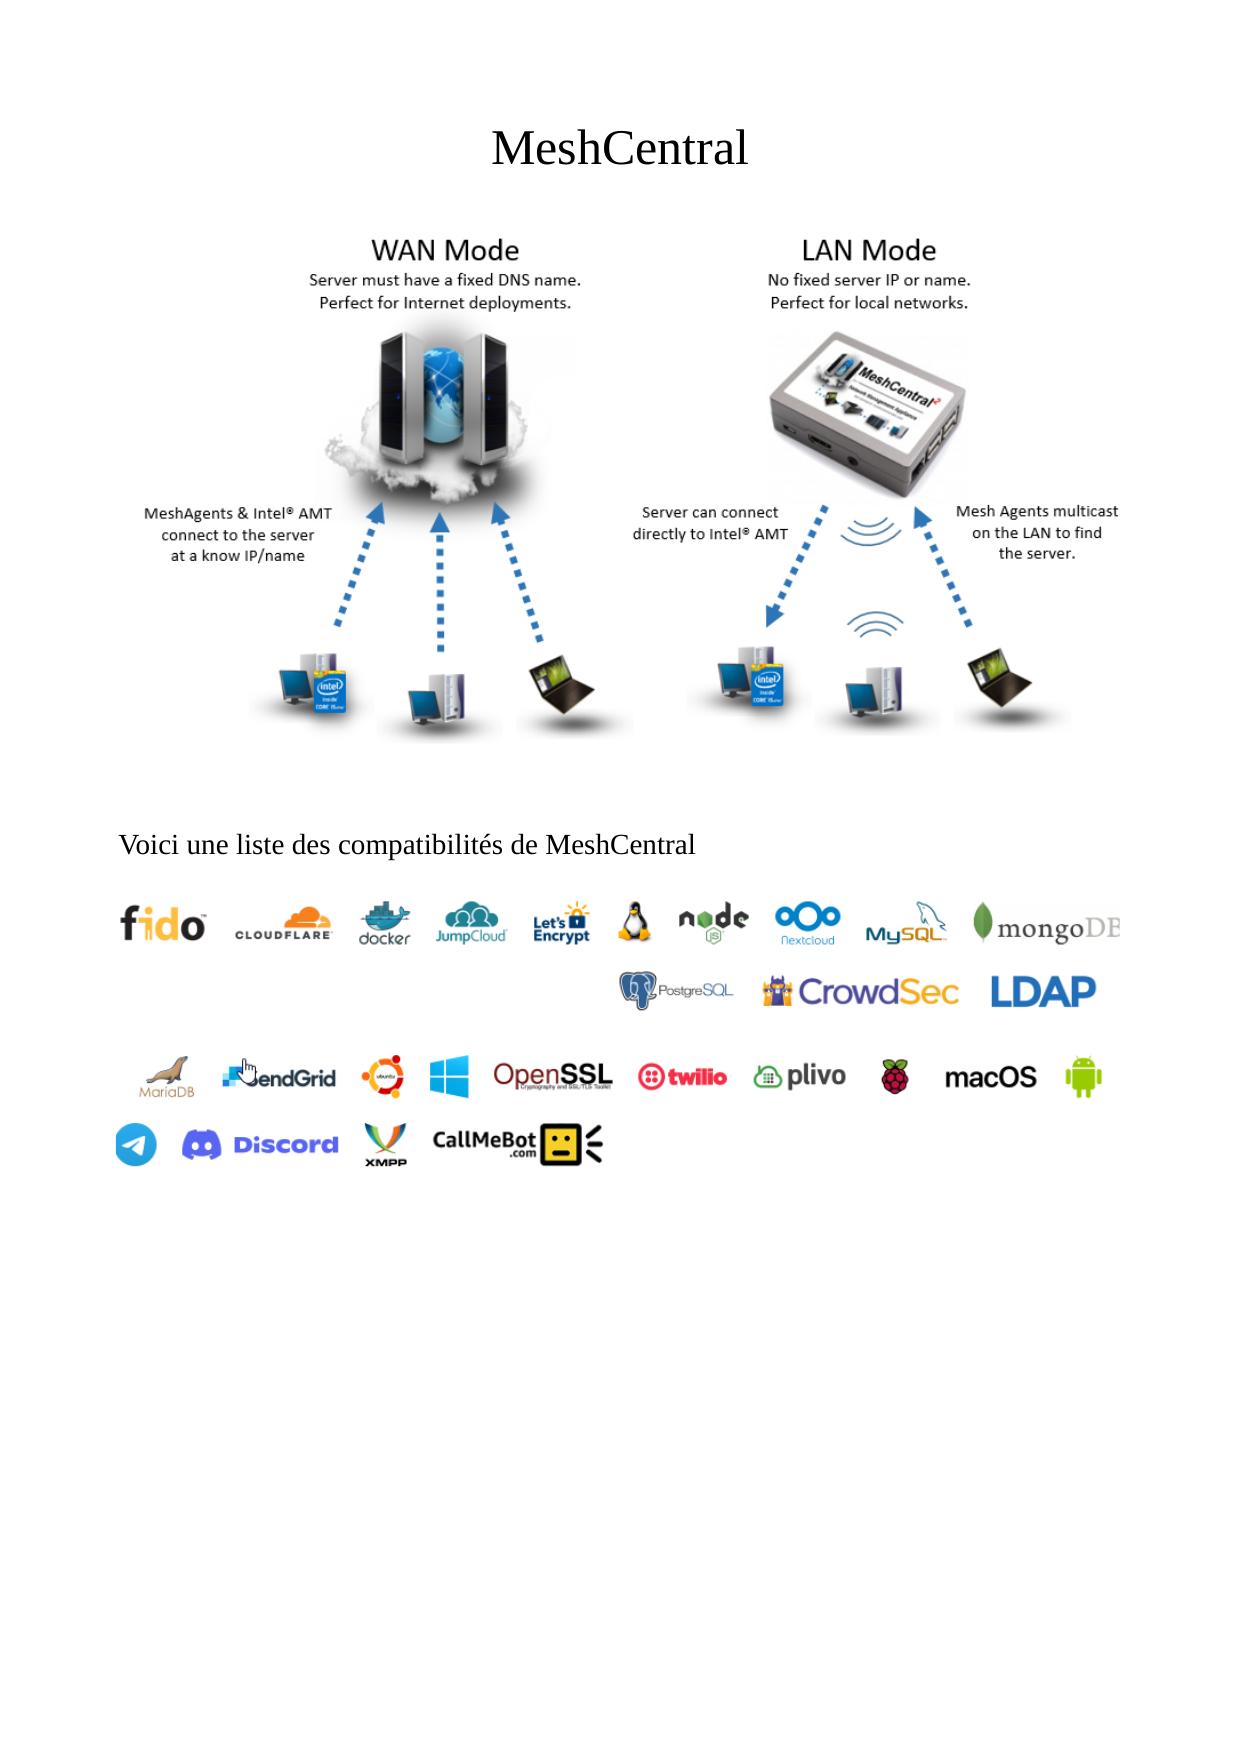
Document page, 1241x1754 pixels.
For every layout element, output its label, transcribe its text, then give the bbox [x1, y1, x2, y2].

text Voici une liste des compatibilités de MeshCentral [118, 827, 1122, 861]
picture [115, 897, 1120, 1020]
picture [115, 1054, 1120, 1177]
picture [129, 217, 1134, 761]
